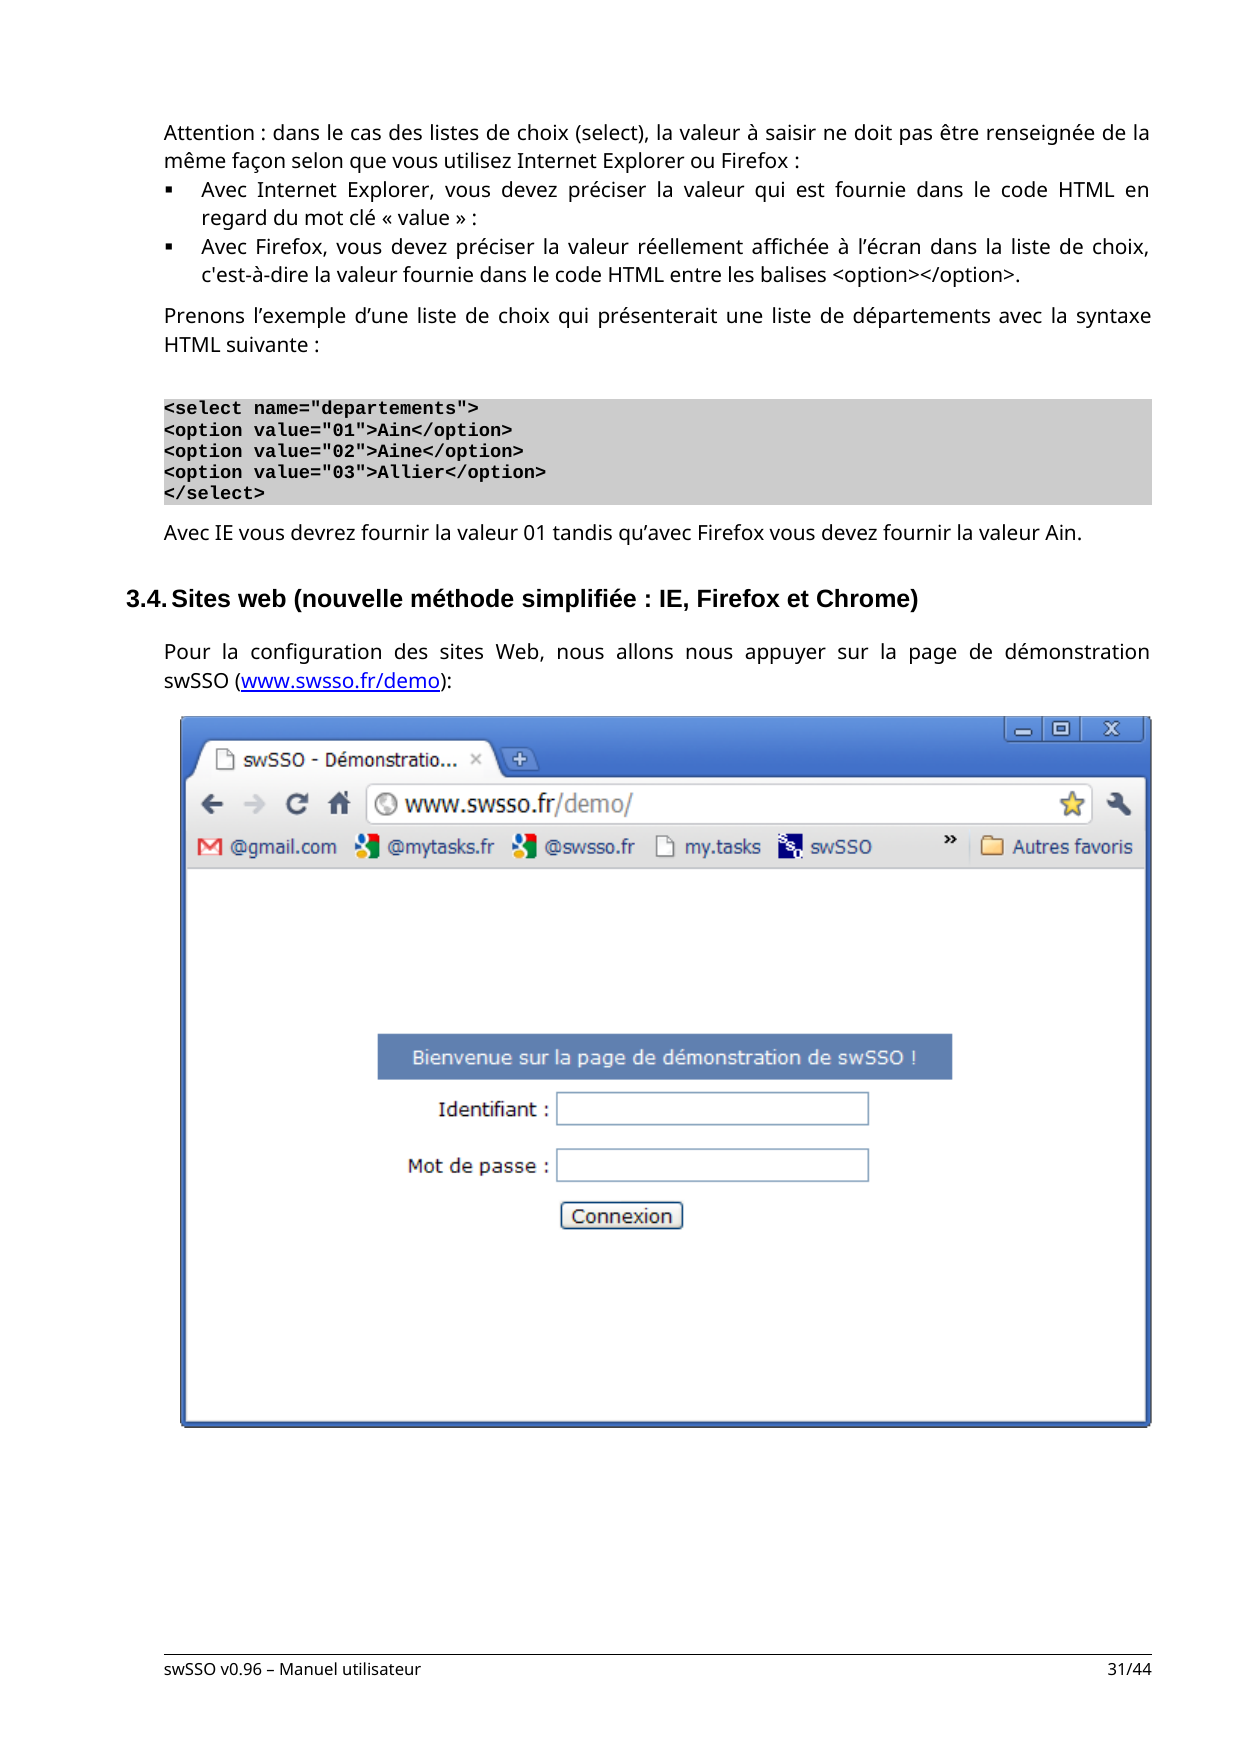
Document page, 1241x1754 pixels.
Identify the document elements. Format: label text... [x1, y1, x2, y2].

text <option value="03">Allier</option> [164, 463, 1152, 484]
text Pour la configuration des sites Web, nous allons nous appuyer sur la page de démonstration swSSO (www.swsso.fr/demo): [164, 637, 1152, 694]
text </select> [164, 484, 1152, 505]
text <option value="01">Ain</option> [164, 420, 1152, 442]
text <select name="departements"> [164, 399, 1152, 420]
text Attention : dans le cas des listes de choix (select), la valeur à saisir ne doit pas être renseignée de la même façon selon que vous utilisez Internet Explorer ou Firefox : [164, 118, 1152, 175]
text <option value="02">Aine</option> [164, 442, 1152, 463]
text Avec IE vous devrez fournir la valeur 01 tandis qu’avec Firefox vous devez fournir la valeur Ain. [164, 518, 1152, 546]
subtitle Sites web (nouvelle méthode simplifiée : IE, Firefox et Chrome) [126, 584, 1152, 612]
list Avec Firefox, vous devez préciser la valeur réellement affichée à l’écran dans la liste de choix, c'est-à-dire la valeur fournie dans le code HTML entre les balises <option></option>. [164, 232, 1152, 289]
text Prenons l’exemple d’une liste de choix qui présenterait une liste de départements avec la syntaxe HTML suivante : [164, 301, 1152, 358]
picture [180, 716, 1152, 1428]
list Avec Internet Explorer, vous devez préciser la valeur qui est fournie dans le code HTML en regard du mot clé « value » : [164, 175, 1152, 232]
